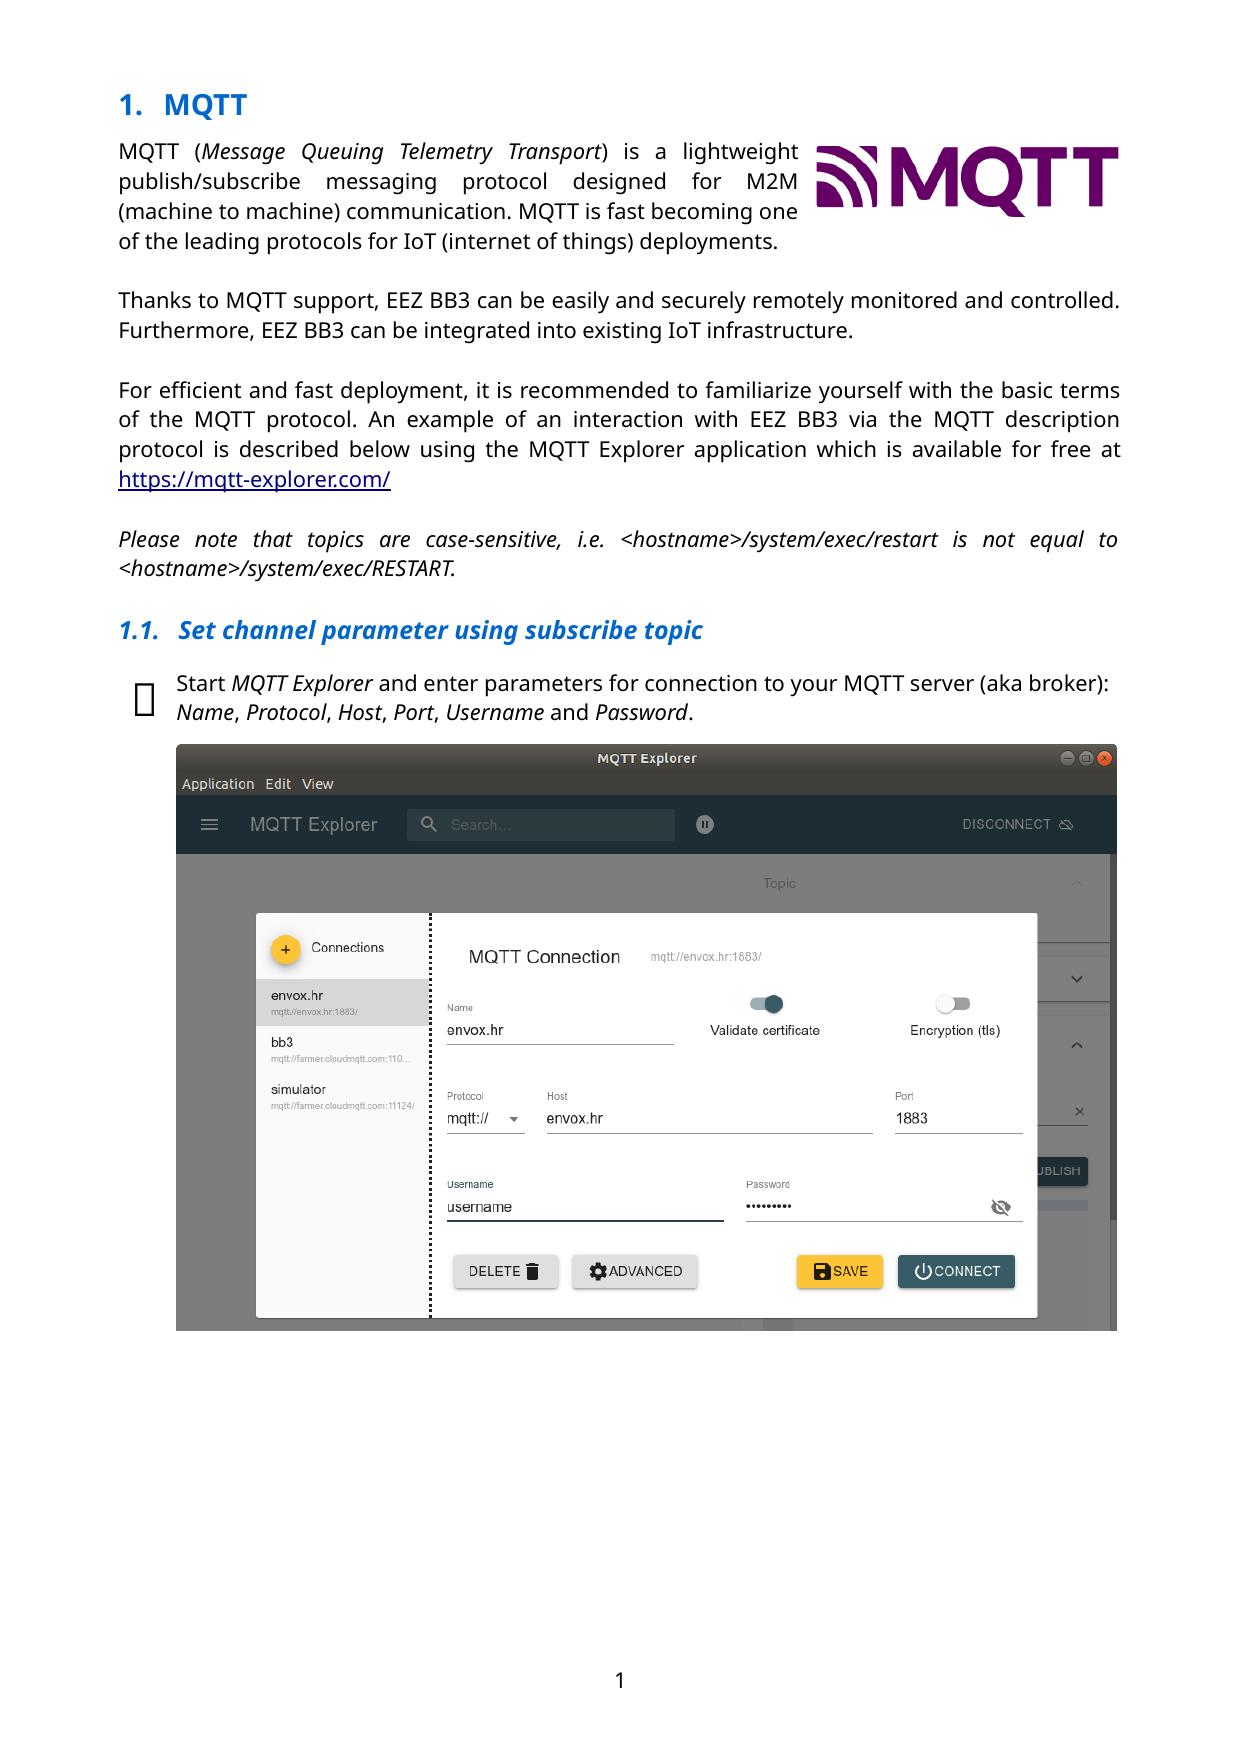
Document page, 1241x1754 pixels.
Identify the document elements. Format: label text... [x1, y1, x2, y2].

picture [176, 744, 1117, 1331]
text Thanks to MQTT support, EEZ BB3 can be easily and securely remotely monitored and controlled. Furthermore, EEZ BB3 can be integrated into existing IoT infrastructure. [118, 285, 1122, 345]
subtitle MQTT [118, 84, 1122, 124]
picture [816, 146, 1119, 217]
table_header Start MQTT Explorer and enter parameters for connection to your MQTT server (aka broker): Name, Protocol, Host, Port, Username and Password. [170, 662, 1123, 1353]
text MQTT (Message Queuing Telemetry Transport) is a lightweight publish/subscribe messaging protocol designed for M2M (machine to machine) communication. MQTT is fast becoming one of the leading protocols for IoT (internet of things) deployments. [118, 136, 1122, 255]
table_header  [118, 662, 170, 1353]
text For efficient and fast deployment, it is recommended to familiarize yourself with the basic terms of the MQTT protocol. An example of an interaction with EEZ BB3 via the MQTT description protocol is described below using the MQTT Explorer application which is available for free at https://mqtt-explorer.com/ [118, 374, 1122, 494]
subtitle Set channel parameter using subscribe topic [118, 613, 1122, 647]
text Please note that topics are case-sensitive, i.e. <hostname>/system/exec/restart is not equal to <hostname>/system/exec/RESTART. [118, 523, 1122, 583]
